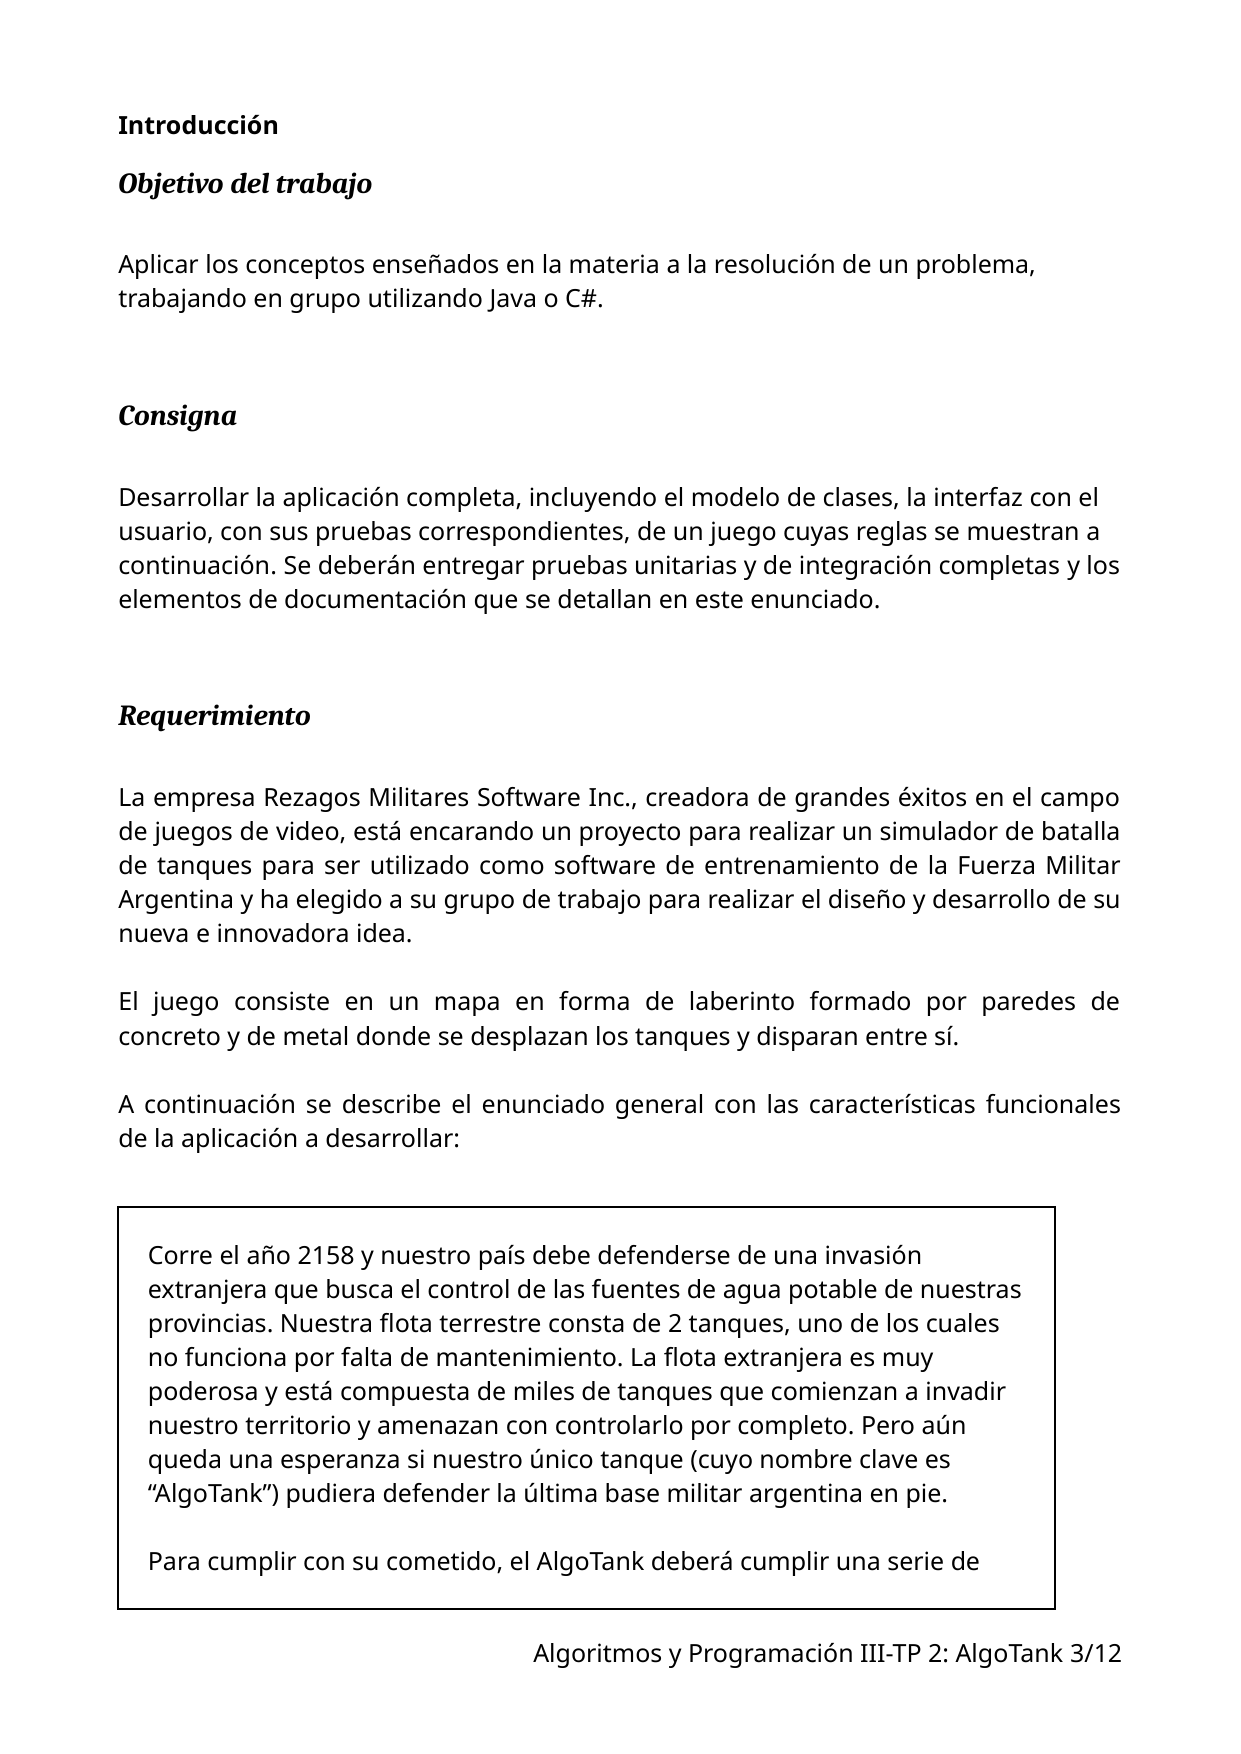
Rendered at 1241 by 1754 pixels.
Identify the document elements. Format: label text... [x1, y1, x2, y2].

text Introducción [118, 108, 1122, 142]
subtitle Requerimiento [118, 699, 1122, 733]
table_header Corre el año 2158 y nuestro país debe defenderse de una invasión extranjera que busca el control de las fuentes de agua potable de nuestras provincias. Nuestra flota terrestre consta de 2 tanques, uno de los cuales no funciona por falta de mantenimiento. La flota extranjera es muy poderosa y está compuesta de miles de tanques que comienzan a invadir nuestro territorio y amenazan con controlarlo por completo. Pero aún queda una esperanza si nuestro único tanque (cuyo nombre clave es “AlgoTank”) pudiera defender la última base militar argentina en pie. Para cumplir con su cometido, el AlgoTank deberá cumplir una serie de misiones. En cada misión se enfrentará a una flota distinta de tanques invasores. Las flotas de los enemigos están conformadas por distintos tipos de tanques, los cuales intentarán destruir la base militar argentina. La cantidad de tanques de las flotas es variable (mínimo 4 tanques). Ninguna flota aparece en escena hasta que la flota anterior haya sido totalmente destruida. Una implementación similar de una empresa competidora puede verse en el siguiente link, y sirve para entender la dinámica del juego: http://www.youtube.com/watch?v=u8TIGqRRwB8 Los enemigos cuentan con los siguientes modelos de tanques: Todos los tanques (incluido el AlgoTank) empiezan con 100 de resistencia. Por su parte el AlgoTank es un tanque escalable. En la versión base solo cuenta con una ametralladora, pero puede escalar aumentado su poderío apropiándose de las armas de los tanques que destruye y atrapando bonus que aparecerán en el escenario. Bonus Existen solo dos tipos de bonus que aparecerán a lo largo del juego. Bonus de vida: Aumenta un 40% de la resistencia actual del tanque. Bonus de ataque: Aumenta un 20% la velocidad del tanque y un 30% la velocidad de disparo. Ambos deben aparecer en distintos lugares del escenario cada cierto tiempo que dependerá la dificultad del nivel. Paredes Las paredes del escenario pueden ser tanto de concreto como de metal o combinaciones de ambas, dependiendo de la dificultad del nivel. Ambos tipos de paredes pueden ser destruidas. Las paredes de concreto no resisten ningún impacto, por lo tanto al ser alcanzadas por cualquier tipo de proyectil son destruidas. Las paredes de metal, en cambio, resisten 1 impacto por lo tanto son destruidas con el segundo proyectil. Una vez destruida la pared el espacio que ocupaba pasa a ser espacio transitable por los tanques. Consideraciones generales: Todo tanque tiene una fuente de energía, la cual disminuye a medida que es atacado. Cuando dicha energía llega a cero el tanque es destruido. El AlgoTank va sumando puntos para su misión a medida que destruye tanques enemigos. Al llegar a 1000 puntos termina el nivel y pasa al siguiente. La ametralladora no se gasta, pero los cañones y cohetes sí. [119, 1208, 1054, 1608]
text La empresa Rezagos Militares Software Inc., creadora de grandes éxitos en el campo de juegos de video, está encarando un proyecto para realizar un simulador de batalla de tanques para ser utilizado como software de entrenamiento de la Fuerza Militar Argentina y ha elegido a su grupo de trabajo para realizar el diseño y desarrollo de su nueva e innovadora idea. [118, 780, 1122, 950]
text A continuación se describe el enunciado general con las características funcionales de la aplicación a desarrollar: [118, 1086, 1122, 1154]
text El juego consiste en un mapa en forma de laberinto formado por paredes de concreto y de metal donde se desplazan los tanques y disparan entre sí. [118, 984, 1122, 1052]
text Aplicar los conceptos enseñados en la materia a la resolución de un problema, trabajando en grupo utilizando Java o C#. [118, 247, 1122, 315]
subtitle Objetivo del trabajo [118, 167, 1122, 200]
text Desarrollar la aplicación completa, incluyendo el modelo de clases, la interfaz con el usuario, con sus pruebas correspondientes, de un juego cuyas reglas se muestran a continuación. Se deberán entregar pruebas unitarias y de integración completas y los elementos de documentación que se detallan en este enunciado. [118, 479, 1122, 616]
subtitle Consigna [118, 399, 1122, 433]
